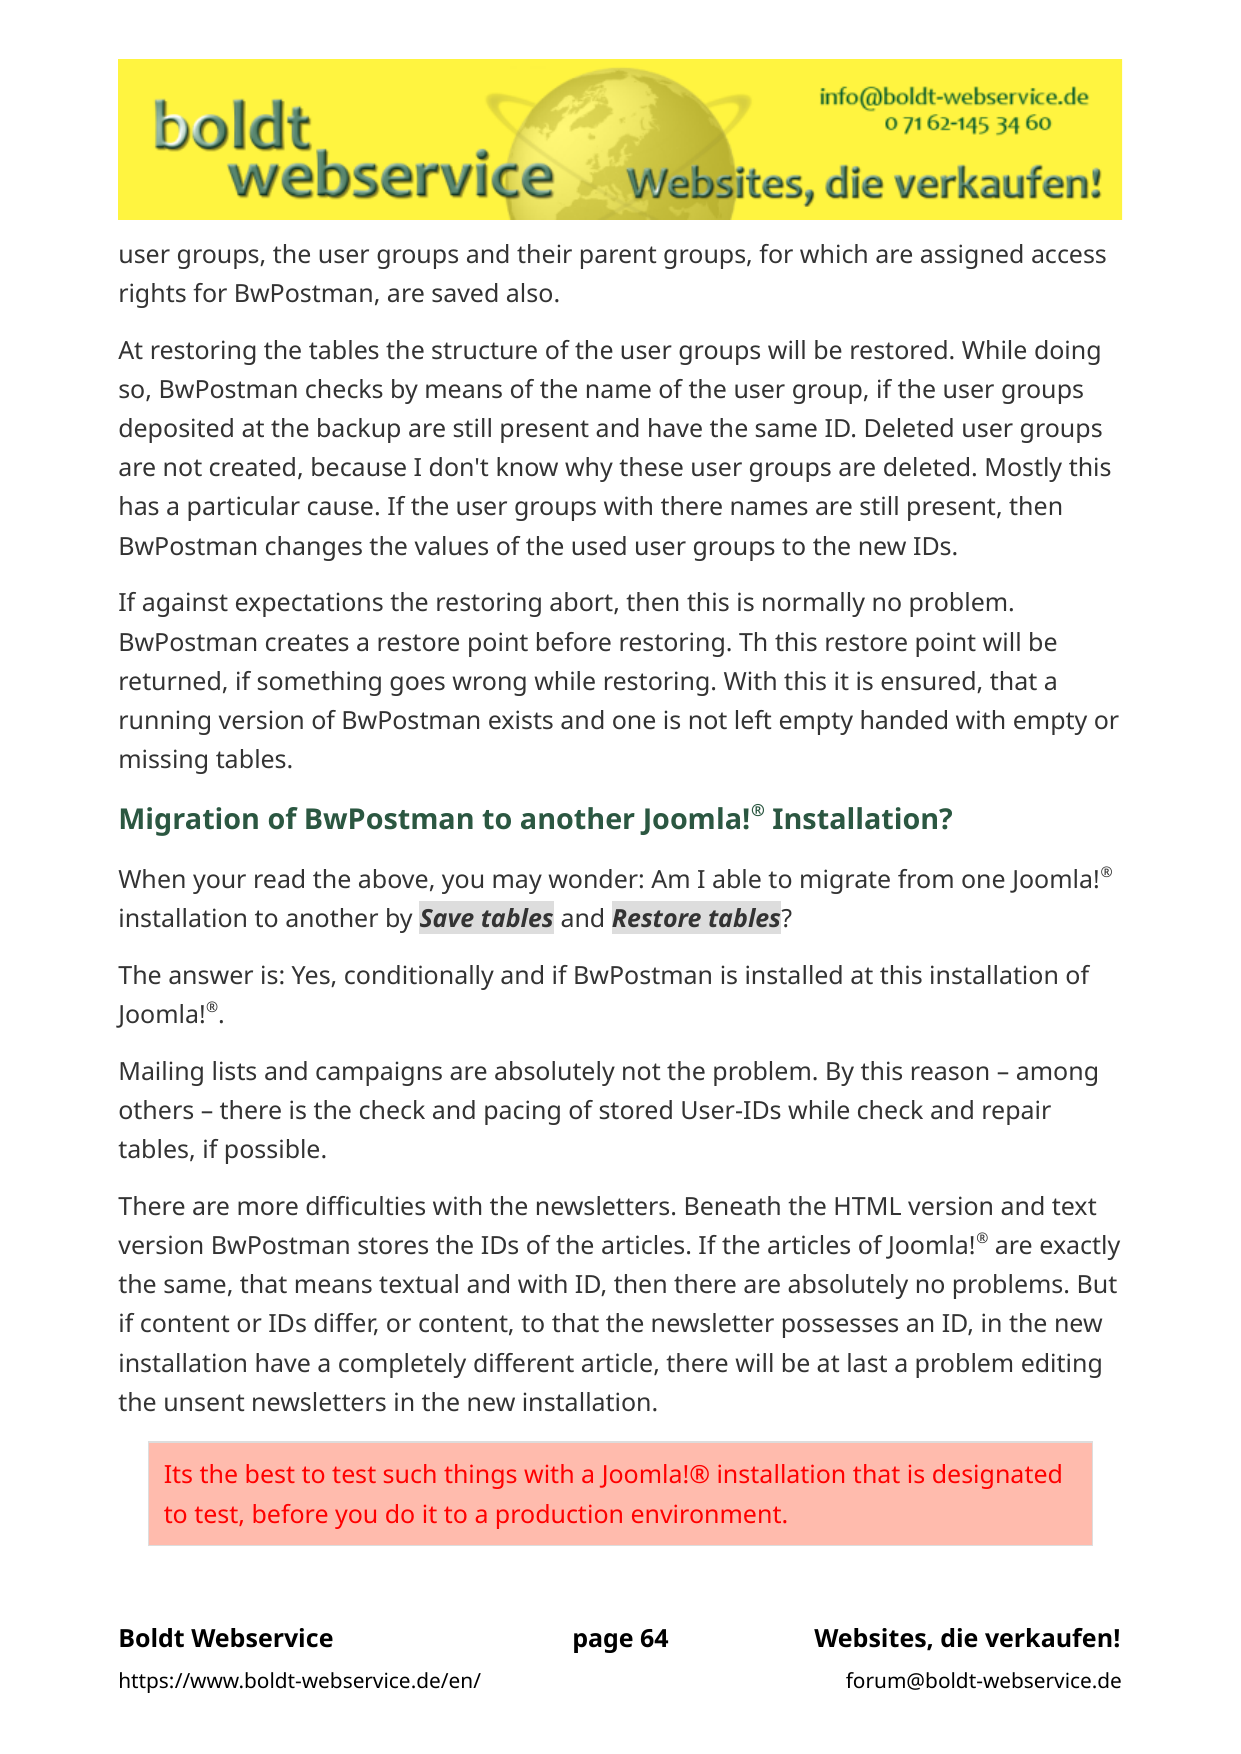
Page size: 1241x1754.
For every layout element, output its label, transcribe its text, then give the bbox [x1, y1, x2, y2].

picture [118, 59, 1123, 220]
text At restoring the tables the structure of the user groups will be restored. While doing so, BwPostman checks by means of the name of the user group, if the user groups deposited at the backup are still present and have the same ID. Deleted user groups are not created, because I don't know why these user groups are deleted. Mostly this has a particular cause. If the user groups with there names are still present, then BwPostman changes the values of the used user groups to the new IDs. [118, 332, 1122, 562]
text user groups, the user groups and their parent groups, for which are assigned access rights for BwPostman, are saved also. [118, 236, 1122, 309]
text Mailing lists and campaigns are absolutely not the problem. By this reason – among others – there is the check and pacing of stored User-IDs while check and repair tables, if possible. [118, 1053, 1122, 1166]
text The answer is: Yes, conditionally and if BwPostman is installed at this installation of Joomla!®. [118, 957, 1122, 1031]
subtitle Migration of BwPostman to another Joomla!® Installation? [118, 798, 1122, 838]
text There are more difficulties with the newsletters. Beneath the HTML version and text version BwPostman stores the IDs of the articles. If the articles of Joomla!® are exactly the same, that means textual and with ID, then there are absolutely no problems. But if content or IDs differ, or content, to that the newsletter possesses an ID, in the new installation have a completely different article, there will be at last a problem editing the unsent newsletters in the new installation. [118, 1189, 1122, 1418]
text Its the best to test such things with a Joomla!® installation that is designated to test, before you do it to a production environment. [149, 1443, 1092, 1545]
text When your read the above, you may wonder: Am I able to migrate from one Joomla!® installation to another by Save tables and Restore tables? [118, 861, 1122, 934]
text If against expectations the restoring abort, then this is normally no problem. BwPostman creates a restore point before restoring. Th this restore point will be returned, if something goes wrong while restoring. With this it is ensured, that a running version of BwPostman exists and one is not left empty handed with empty or missing tables. [118, 585, 1122, 776]
